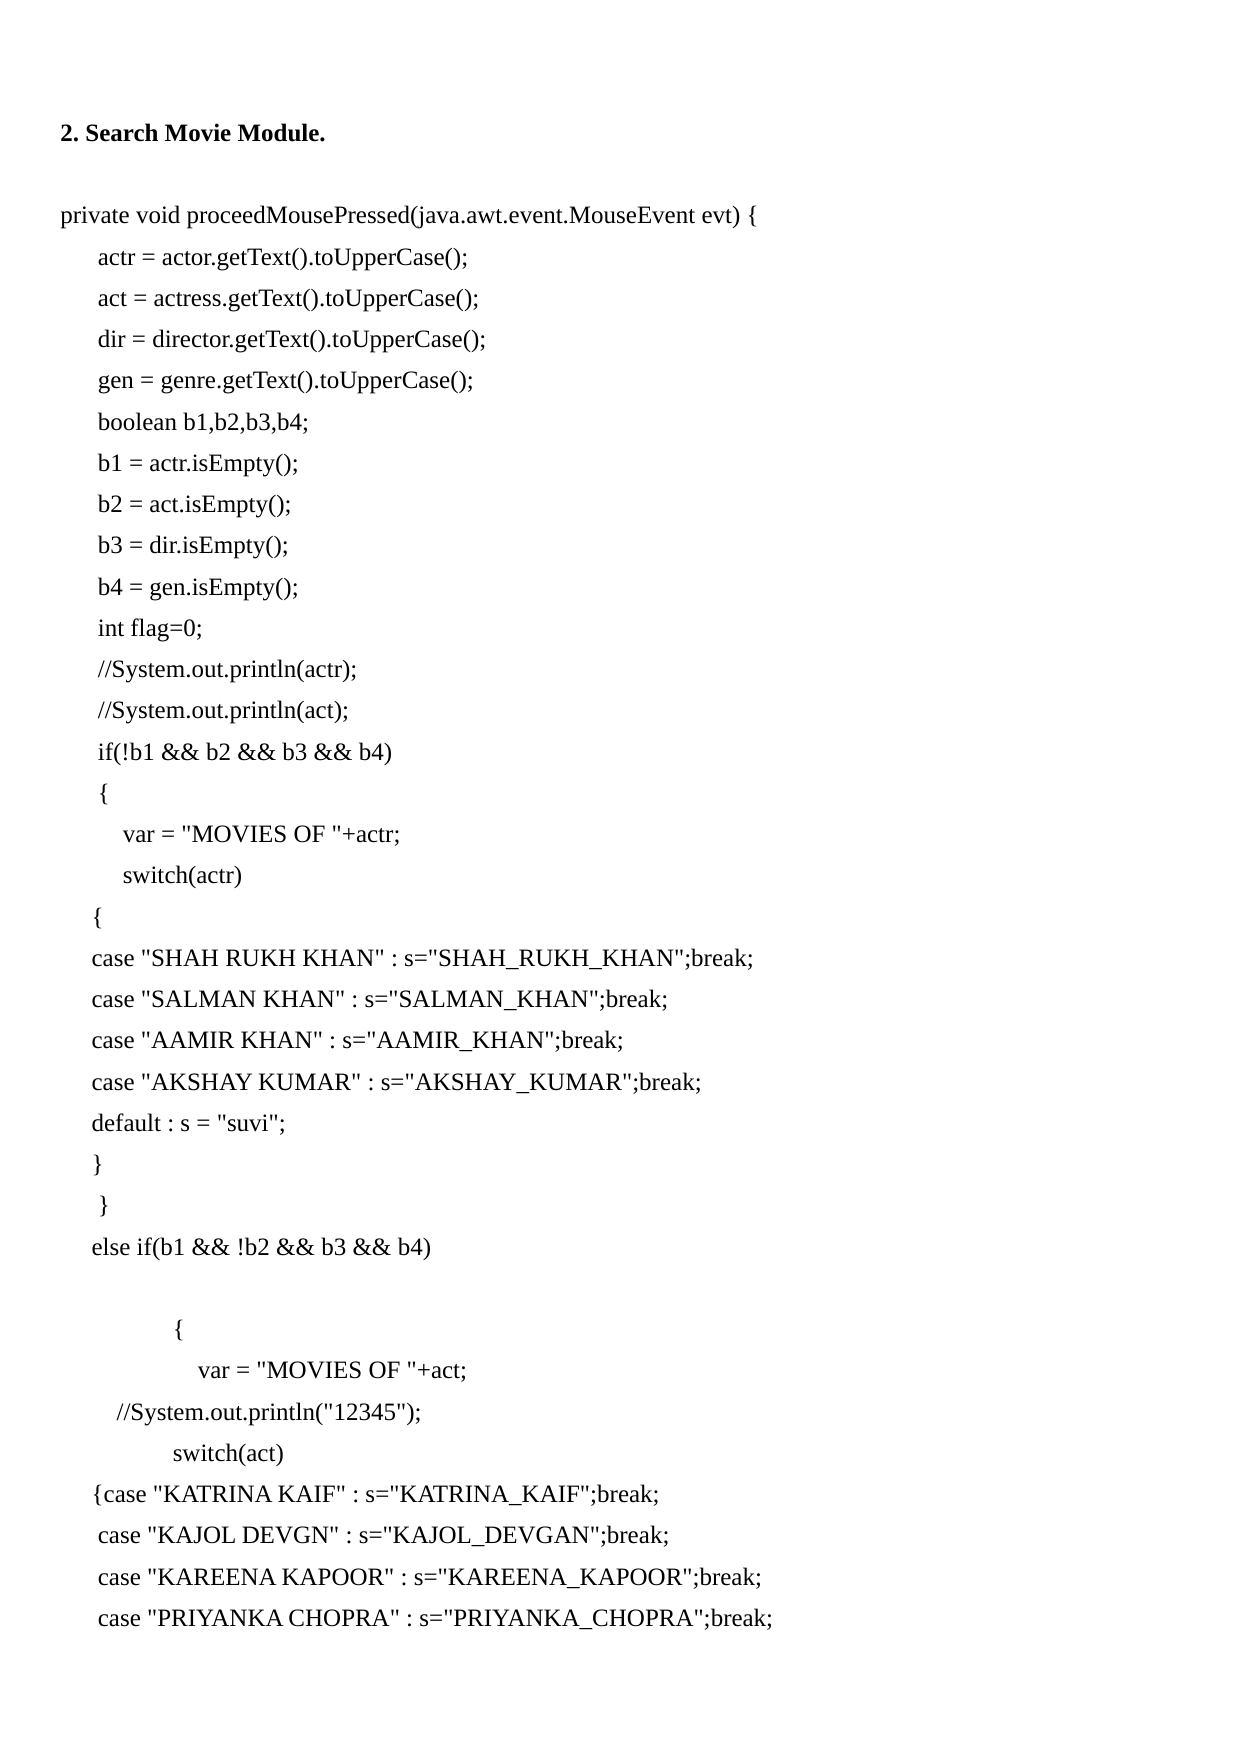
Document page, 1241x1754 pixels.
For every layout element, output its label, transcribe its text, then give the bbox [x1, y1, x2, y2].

text default : s = "suvi"; [60, 1108, 1122, 1137]
text //System.out.println("12345"); [60, 1397, 1122, 1426]
text case "SALMAN KHAN" : s="SALMAN_KHAN";break; [60, 984, 1122, 1013]
text {case "KATRINA KAIF" : s="KATRINA_KAIF";break; [60, 1479, 1122, 1508]
text act = actress.getText().toUpperCase(); [60, 283, 1122, 312]
text actr = actor.getText().toUpperCase(); [60, 242, 1122, 271]
text case "AKSHAY KUMAR" : s="AKSHAY_KUMAR";break; [60, 1067, 1122, 1096]
text int flag=0; [60, 613, 1122, 642]
text case "PRIYANKA CHOPRA" : s="PRIYANKA_CHOPRA";break; [60, 1603, 1122, 1632]
text boolean b1,b2,b3,b4; [60, 407, 1122, 436]
text } [60, 1191, 1122, 1219]
text case "KAREENA KAPOOR" : s="KAREENA_KAPOOR";break; [60, 1562, 1122, 1591]
text { [60, 1314, 1122, 1343]
text b2 = act.isEmpty(); [60, 489, 1122, 518]
text gen = genre.getText().toUpperCase(); [60, 366, 1122, 394]
text b1 = actr.isEmpty(); [60, 448, 1122, 477]
text 2. Search Movie Module. [60, 118, 1122, 147]
text if(!b1 && b2 && b3 && b4) [60, 737, 1122, 766]
text case "SHAH RUKH KHAN" : s="SHAH_RUKH_KHAN";break; [60, 943, 1122, 972]
text { [60, 902, 1122, 931]
text //System.out.println(act); [60, 696, 1122, 724]
text //System.out.println(actr); [60, 654, 1122, 683]
text var = "MOVIES OF "+actr; [60, 819, 1122, 848]
text b3 = dir.isEmpty(); [60, 531, 1122, 559]
text dir = director.getText().toUpperCase(); [60, 324, 1122, 353]
text switch(act) [60, 1438, 1122, 1467]
text { [60, 778, 1122, 807]
text switch(actr) [60, 861, 1122, 889]
text private void proceedMousePressed(java.awt.event.MouseEvent evt) { [60, 201, 1122, 229]
text var = "MOVIES OF "+act; [60, 1356, 1122, 1384]
text b4 = gen.isEmpty(); [60, 572, 1122, 601]
text case "KAJOL DEVGN" : s="KAJOL_DEVGAN";break; [60, 1521, 1122, 1549]
text case "AAMIR KHAN" : s="AAMIR_KHAN";break; [60, 1026, 1122, 1054]
text else if(b1 && !b2 && b3 && b4) [60, 1232, 1122, 1261]
text } [60, 1149, 1122, 1178]
